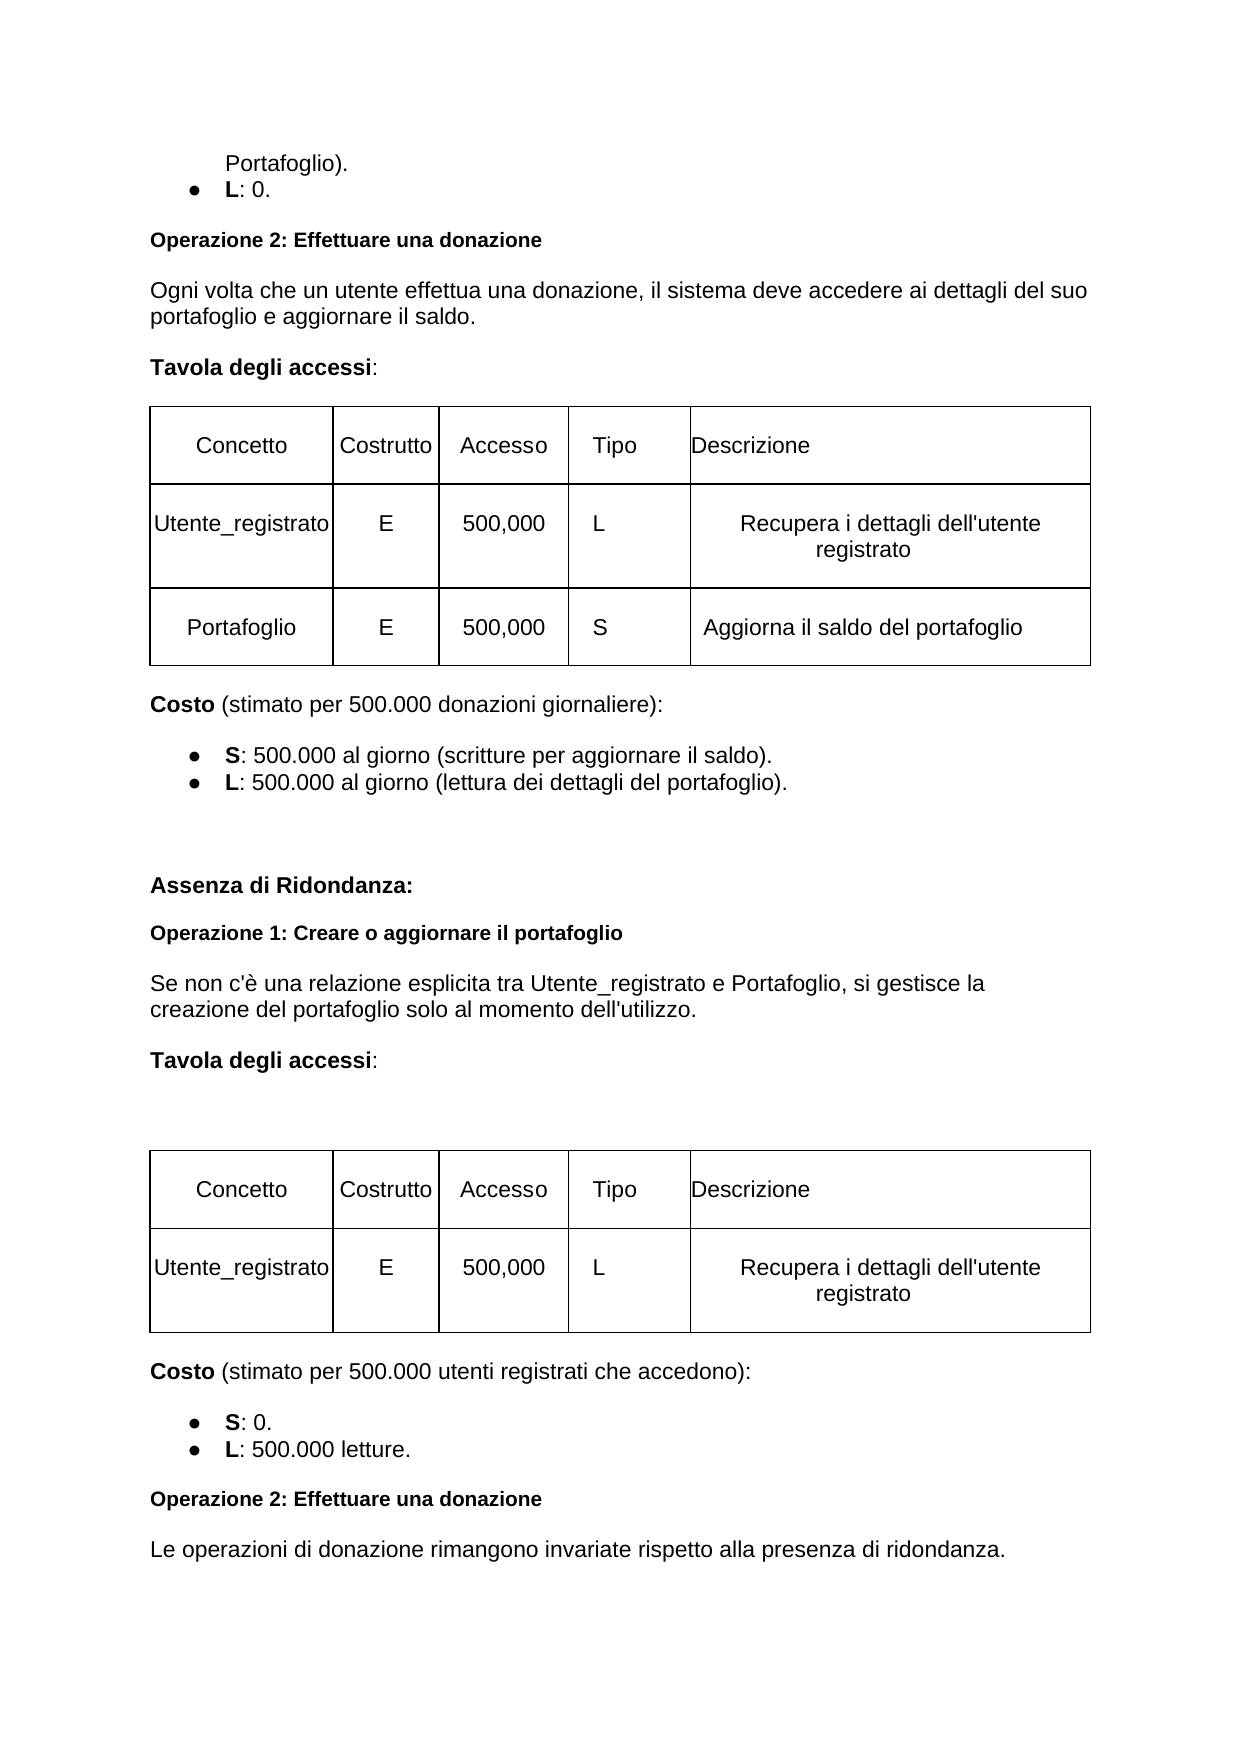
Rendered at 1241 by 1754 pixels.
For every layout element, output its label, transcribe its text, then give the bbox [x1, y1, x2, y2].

text Tavola degli accessi: [150, 1047, 1090, 1074]
text Le operazioni di donazione rimangono invariate rispetto alla presenza di ridondanza. [150, 1536, 1090, 1562]
table_header Access o [440, 407, 568, 483]
table_cell 500,000 [440, 485, 568, 587]
table_cell E [334, 485, 438, 587]
table_header Concetto [151, 1151, 332, 1228]
text Tavola degli accessi: [150, 354, 1090, 381]
table_cell Utente_registrato [151, 485, 332, 587]
subtitle Operazione 1: Creare o aggiornare il portafoglio [150, 921, 1090, 945]
table_header Tipo [569, 407, 690, 483]
table_cell S [569, 589, 690, 665]
text Costo (stimato per 500.000 utenti registrati che accedono): [150, 1358, 1090, 1384]
subtitle Operazione 2: Effettuare una donazione [150, 1487, 1090, 1511]
table_cell L [569, 1229, 690, 1332]
text Ogni volta che un utente effettua una donazione, il sistema deve accedere ai dettagli del suo portafoglio e aggiornare il saldo. [150, 277, 1090, 329]
table_header Access o [440, 1151, 568, 1228]
table_cell L [569, 485, 690, 587]
table_header Descrizione [691, 407, 1090, 483]
list Portafoglio). [187, 150, 1090, 176]
list S: 500.000 al giorno (scritture per aggiornare il saldo). [187, 742, 1090, 769]
table_cell E [334, 1229, 438, 1332]
subtitle Assenza di Ridondanza: [150, 872, 1090, 898]
table_header Descrizione [691, 1151, 1090, 1228]
table_cell Recupera i dettagli dell'utente registrato [691, 1229, 1090, 1332]
list L: 0. [187, 176, 1090, 203]
table_cell E [334, 589, 438, 665]
table_cell 500,000 [440, 1229, 568, 1332]
table_header Costrutto [334, 1151, 438, 1228]
table_cell Aggiorna il saldo del portafoglio [691, 589, 1090, 665]
table_cell 500,000 [440, 589, 568, 665]
table_cell Portafoglio [151, 589, 332, 665]
list L: 500.000 al giorno (lettura dei dettagli del portafoglio). [187, 769, 1090, 795]
table_header Tipo [569, 1151, 690, 1228]
list L: 500.000 letture. [187, 1436, 1090, 1462]
text Se non c'è una relazione esplicita tra Utente_registrato e Portafoglio, si gestisce la creazione del portafoglio solo al momento dell'utilizzo. [150, 970, 1090, 1022]
table_header Concetto [151, 407, 332, 483]
table_cell Utente_registrato [151, 1229, 332, 1332]
text Costo (stimato per 500.000 donazioni giornaliere): [150, 691, 1090, 717]
table_cell Recupera i dettagli dell'utente registrato [691, 485, 1090, 587]
list S: 0. [187, 1409, 1090, 1436]
subtitle Operazione 2: Effettuare una donazione [150, 228, 1090, 252]
table_header Costrutto [334, 407, 438, 483]
